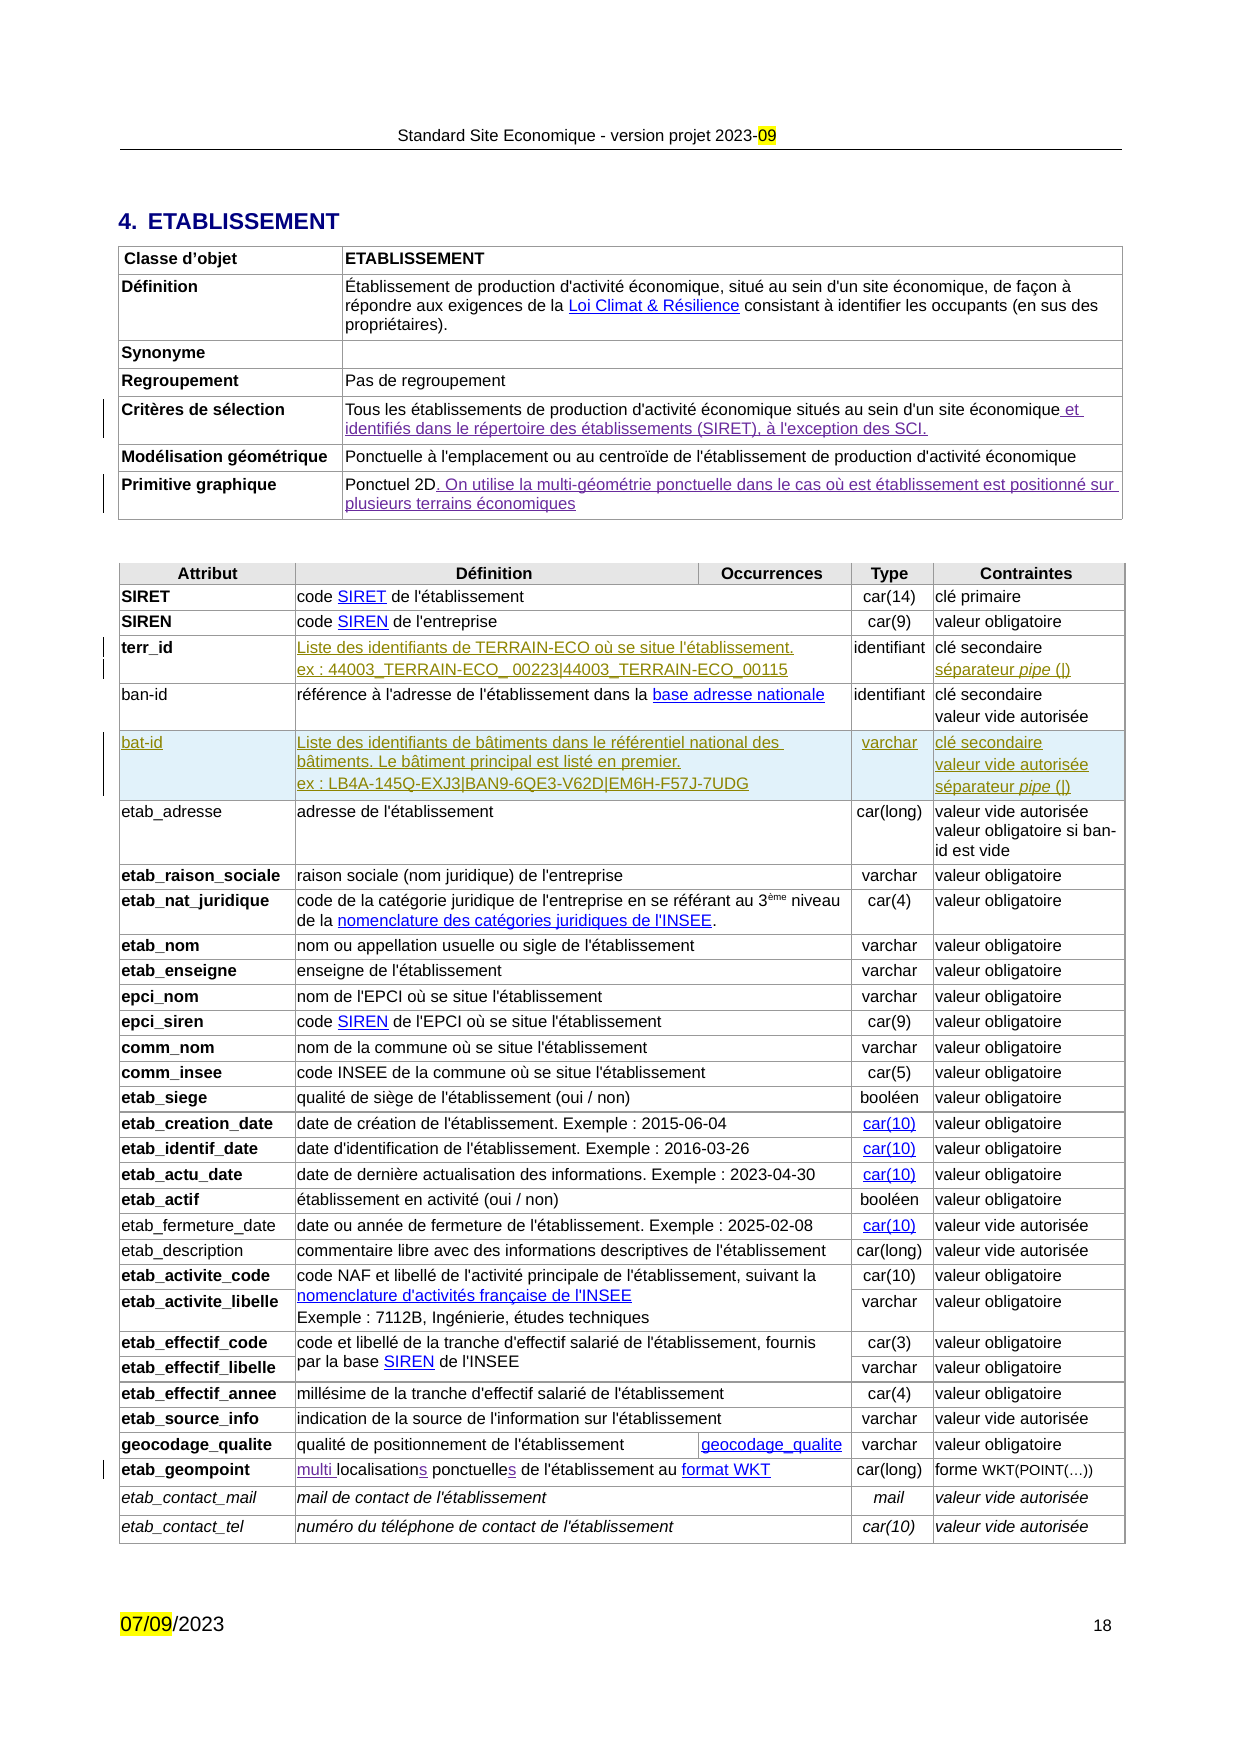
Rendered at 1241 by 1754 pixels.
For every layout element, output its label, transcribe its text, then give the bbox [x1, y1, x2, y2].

table_cell car(10) [852, 1113, 933, 1137]
table_cell code INSEE de la commune où se situe l'établissement [296, 1062, 851, 1086]
table_cell référence à l'adresse de l'établissement dans la base adresse nationale [296, 684, 851, 730]
table_cell etab_actu_date [120, 1163, 295, 1188]
table_cell Primitive graphique [119, 472, 342, 519]
table_cell etab_effectif_code [120, 1332, 295, 1356]
table_cell forme WKT(POINT(…)) [934, 1459, 1124, 1486]
table_cell car(10) [852, 1516, 933, 1543]
table_cell car(14) [852, 585, 933, 610]
table_cell etab_siege [120, 1087, 295, 1111]
table_cell code SIRET de l'établissement [296, 585, 851, 610]
table_cell etab_identif_date [120, 1138, 295, 1162]
table_cell valeur obligatoire [934, 1036, 1124, 1061]
table_cell date ou année de fermeture de l'établissement. Exemple : 2025-02-08 [296, 1214, 851, 1238]
table_header Attribut [120, 563, 295, 584]
table_cell valeur obligatoire [934, 1062, 1124, 1086]
table_cell établissement en activité (oui / non) [296, 1189, 851, 1213]
table_cell nom ou appellation usuelle ou sigle de l'établissement [296, 935, 851, 959]
subtitle ETABLISSEMENT [118, 208, 1122, 234]
table_cell valeur vide autorisée [934, 1516, 1124, 1543]
table_cell etab_source_info [120, 1408, 295, 1432]
table_cell valeur vide autorisée valeur obligatoire si ban-id est vide [934, 801, 1124, 863]
table_cell valeur vide autorisée [934, 1240, 1124, 1264]
table_cell etab_activite_libelle [120, 1290, 295, 1331]
table_cell car(long) [852, 1459, 933, 1486]
table_cell etab_contact_mail [120, 1487, 295, 1514]
table_cell etab_description [120, 1240, 295, 1264]
table_cell mail de contact de l'établissement [296, 1487, 851, 1514]
table_cell date de création de l'établissement. Exemple : 2015-06-04 [296, 1113, 851, 1137]
table_cell etab_contact_tel [120, 1516, 295, 1543]
table_cell clé primaire [934, 585, 1124, 610]
table_cell Ponctuelle à l'emplacement ou au centroïde de l'établissement de production d'activité économique [343, 445, 1122, 471]
table_cell varchar [852, 1433, 933, 1458]
table_header Type [852, 563, 933, 584]
table_cell valeur obligatoire [934, 1332, 1124, 1356]
table_cell valeur obligatoire [934, 1383, 1124, 1407]
table_cell adresse de l'établissement [296, 801, 851, 863]
table_cell raison sociale (nom juridique) de l'entreprise [296, 865, 851, 889]
table_cell geocodage_qualite [699, 1433, 851, 1458]
table_cell qualité de siège de l'établissement (oui / non) [296, 1087, 851, 1111]
table_cell varchar [852, 960, 933, 984]
table_cell code SIREN de l'EPCI où se situe l'établissement [296, 1011, 851, 1035]
table_cell comm_insee [120, 1062, 295, 1086]
table_cell valeur obligatoire [934, 1265, 1124, 1289]
table_cell [343, 341, 1122, 368]
table_cell valeur obligatoire [934, 1433, 1124, 1458]
table_cell varchar [852, 1290, 933, 1331]
table_cell varchar [852, 985, 933, 1010]
table_cell varchar [852, 935, 933, 959]
table_cell booléen [852, 1087, 933, 1111]
table_cell numéro du téléphone de contact de l'établissement [296, 1516, 851, 1543]
table_cell Synonyme [119, 341, 342, 368]
table_cell identifiant [852, 684, 933, 730]
table_cell code et libellé de la tranche d'effectif salarié de l'établissement, fournis par la base SIREN de l'INSEE [296, 1332, 851, 1381]
table_cell valeur obligatoire [934, 1163, 1124, 1188]
table_cell valeur vide autorisée [934, 1214, 1124, 1238]
table_cell epci_nom [120, 985, 295, 1010]
table_cell car(long) [852, 801, 933, 863]
table_cell valeur obligatoire [934, 890, 1124, 933]
table_cell car(10) [852, 1265, 933, 1289]
table_cell valeur obligatoire [934, 1087, 1124, 1111]
table_cell car(3) [852, 1332, 933, 1356]
table_cell etab_creation_date [120, 1113, 295, 1137]
table_cell etab_effectif_annee [120, 1383, 295, 1407]
table_cell nom de la commune où se situe l'établissement [296, 1036, 851, 1061]
table_cell etab_raison_sociale [120, 865, 295, 889]
table_cell valeur obligatoire [934, 935, 1124, 959]
table_cell etab_nat_juridique [120, 890, 295, 933]
table_cell valeur obligatoire [934, 1290, 1124, 1331]
table_cell code SIREN de l'entreprise [296, 611, 851, 635]
table_cell indication de la source de l'information sur l'établissement [296, 1408, 851, 1432]
table_cell SIREN [120, 611, 295, 635]
table_cell valeur obligatoire [934, 985, 1124, 1010]
table_cell millésime de la tranche d'effectif salarié de l'établissement [296, 1383, 851, 1407]
table_cell varchar [852, 865, 933, 889]
table_cell Critères de sélection [119, 397, 342, 443]
table_cell car(10) [852, 1214, 933, 1238]
table_cell valeur vide autorisée [934, 1408, 1124, 1432]
table_cell etab_geompoint [120, 1459, 295, 1486]
table_cell nom de l'EPCI où se situe l'établissement [296, 985, 851, 1010]
table_cell Modélisation géométrique [119, 445, 342, 471]
table_cell Regroupement [119, 369, 342, 396]
table_cell car(4) [852, 1383, 933, 1407]
table_cell valeur obligatoire [934, 960, 1124, 984]
table_cell valeur vide autorisée [934, 1487, 1124, 1514]
table_cell code NAF et libellé de l'activité principale de l'établissement, suivant la nomenclature d'activités française de l'INSEE Exemple : 7112B, Ingénierie, études techniques [296, 1265, 851, 1331]
table_cell car(9) [852, 611, 933, 635]
table_cell varchar [852, 1036, 933, 1061]
table_cell car(10) [852, 1163, 933, 1188]
table_cell commentaire libre avec des informations descriptives de l'établissement [296, 1240, 851, 1264]
table_cell SIRET [120, 585, 295, 610]
table_cell Tous les établissements de production d'activité économique situés au sein d'un site économique et identifiés dans le répertoire des établissements (SIRET), à l'exception des SCI. [343, 397, 1122, 443]
table_cell valeur obligatoire [934, 611, 1124, 635]
table_cell etab_nom [120, 935, 295, 959]
table_cell valeur obligatoire [934, 1138, 1124, 1162]
table_header Occurrences [699, 563, 851, 584]
table_cell mail [852, 1487, 933, 1514]
table_cell qualité de positionnement de l'établissement [296, 1433, 698, 1458]
table_cell comm_nom [120, 1036, 295, 1061]
table_cell etab_activite_code [120, 1265, 295, 1289]
table_cell car(10) [852, 1138, 933, 1162]
table_cell etab_fermeture_date [120, 1214, 295, 1238]
table_cell valeur obligatoire [934, 865, 1124, 889]
table_cell valeur obligatoire [934, 1113, 1124, 1137]
table_cell date d'identification de l'établissement. Exemple : 2016-03-26 [296, 1138, 851, 1162]
table_cell car(5) [852, 1062, 933, 1086]
table_cell etab_adresse [120, 801, 295, 863]
table_cell ban-id [120, 684, 295, 730]
table_cell varchar [852, 1408, 933, 1432]
table_cell booléen [852, 1189, 933, 1213]
table_cell epci_siren [120, 1011, 295, 1035]
table_cell Établissement de production d'activité économique, situé au sein d'un site économique, de façon à répondre aux exigences de la Loi Climat & Résilience consistant à identifier les occupants (en sus des propriétaires). [343, 275, 1122, 340]
table_cell Pas de regroupement [343, 369, 1122, 396]
table_cell valeur obligatoire [934, 1189, 1124, 1213]
table_cell enseigne de l'établissement [296, 960, 851, 984]
table_cell terr_id [120, 636, 295, 683]
table_cell etab_effectif_libelle [120, 1357, 295, 1381]
table_cell valeur obligatoire [934, 1011, 1124, 1035]
table_cell car(9) [852, 1011, 933, 1035]
table_cell clé secondaire séparateur pipe (|) [934, 636, 1124, 683]
table_header Contraintes [934, 563, 1124, 584]
table_cell etab_actif [120, 1189, 295, 1213]
table_cell car(long) [852, 1240, 933, 1264]
table_cell car(4) [852, 890, 933, 933]
table_cell geocodage_qualite [120, 1433, 295, 1458]
table_cell code de la catégorie juridique de l'entreprise en se référant au 3ème niveau de la nomenclature des catégories juridiques de l'INSEE. [296, 890, 851, 933]
table_cell Ponctuel 2D. On utilise la multi-géométrie ponctuelle dans le cas où est établissement est positionné sur plusieurs terrains économiques [343, 472, 1122, 519]
table_cell varchar [852, 1357, 933, 1381]
table_cell multi localisations ponctuelles de l'établissement au format WKT [296, 1459, 851, 1486]
table_header Classe d’objet [119, 247, 342, 274]
table_header Définition [296, 563, 698, 584]
table_cell Liste des identifiants de TERRAIN-ECO où se situe l'établissement. ex : 44003_TERRAIN-ECO_ 00223|44003_TERRAIN-ECO_00115 [296, 636, 851, 683]
table_cell Définition [119, 275, 342, 340]
table_cell identifiant [852, 636, 933, 683]
table_header ETABLISSEMENT [343, 247, 1122, 274]
table_cell clé secondaire valeur vide autorisée [934, 684, 1124, 730]
table_cell etab_enseigne [120, 960, 295, 984]
table_cell valeur obligatoire [934, 1357, 1124, 1381]
table_cell date de dernière actualisation des informations. Exemple : 2023-04-30 [296, 1163, 851, 1188]
